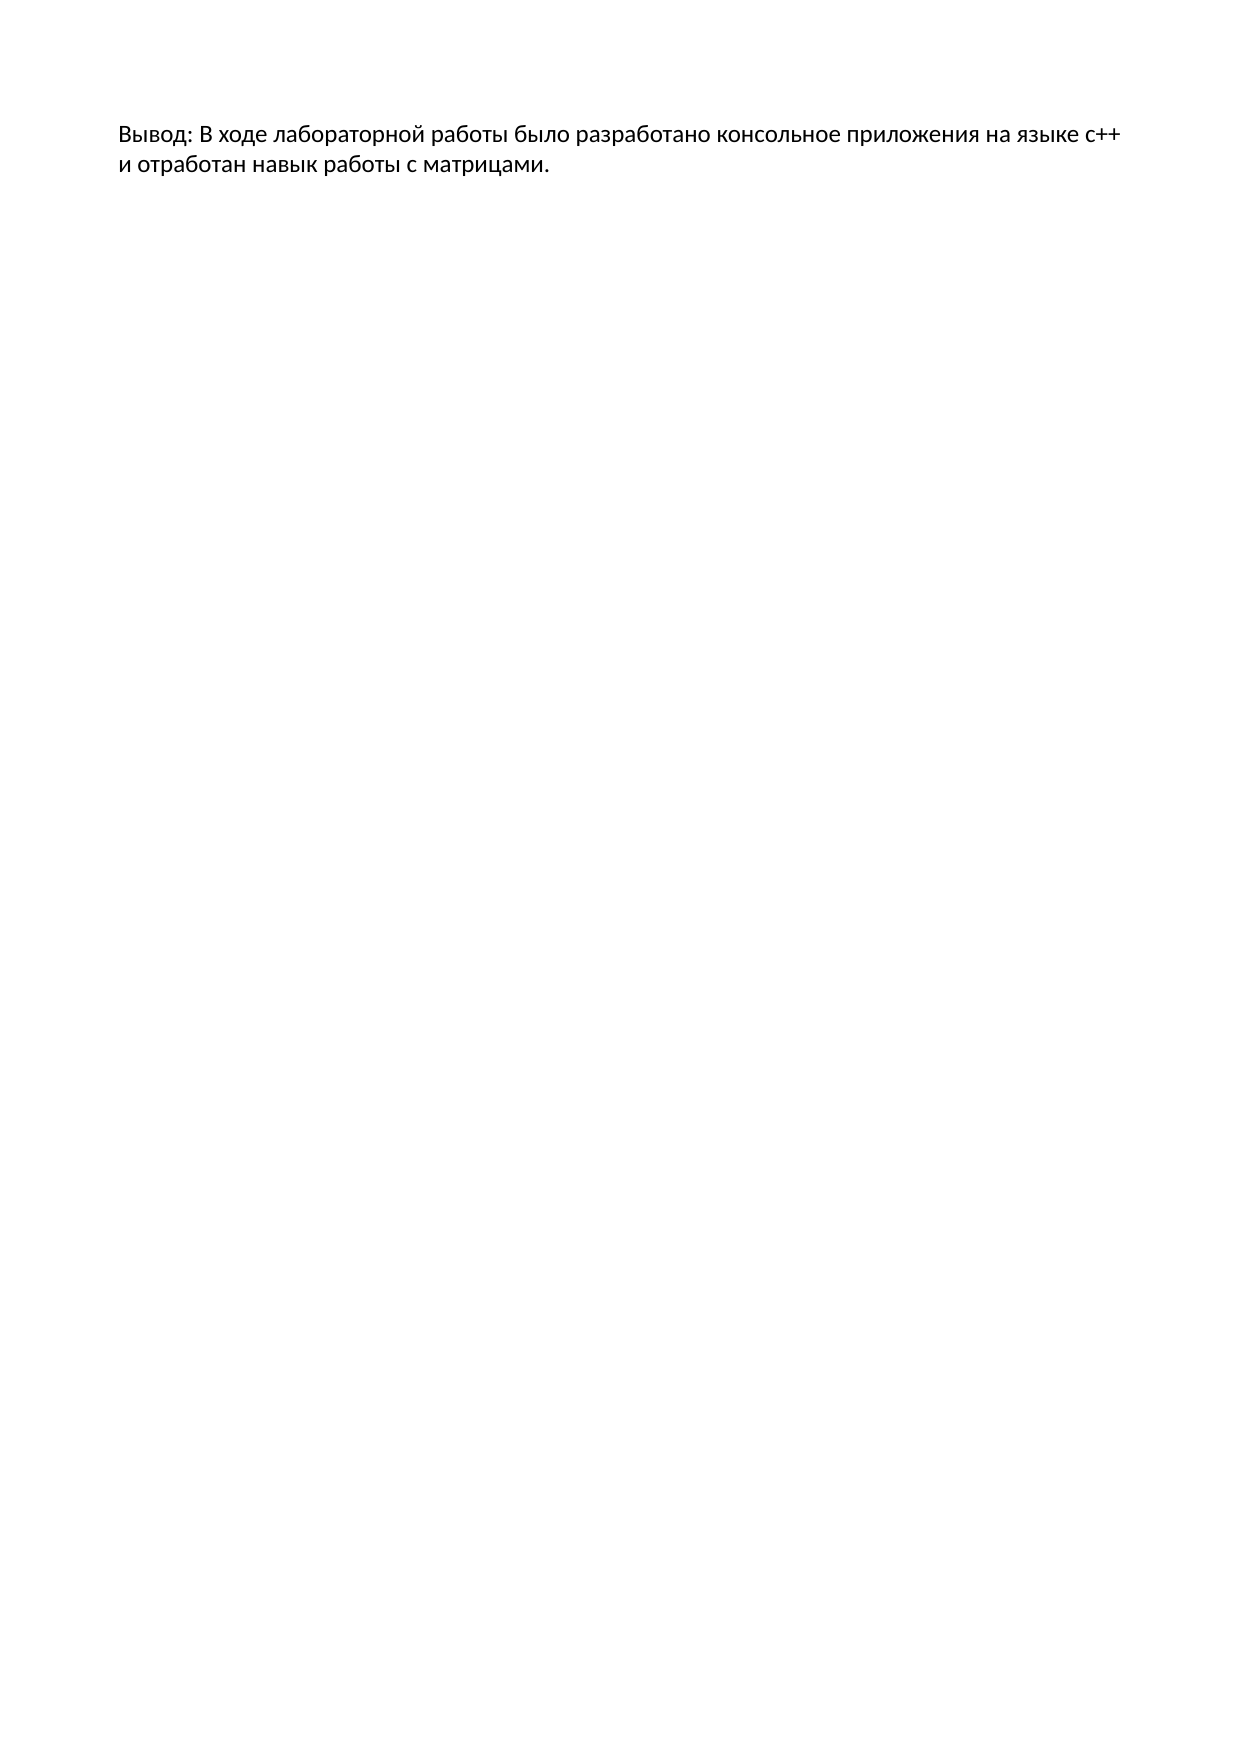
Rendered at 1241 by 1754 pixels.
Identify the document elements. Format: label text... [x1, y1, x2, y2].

text Вывод: В ходе лабораторной работы было разработано консольное приложения на языке с++ и отработан навык работы с матрицами. [118, 118, 1122, 179]
